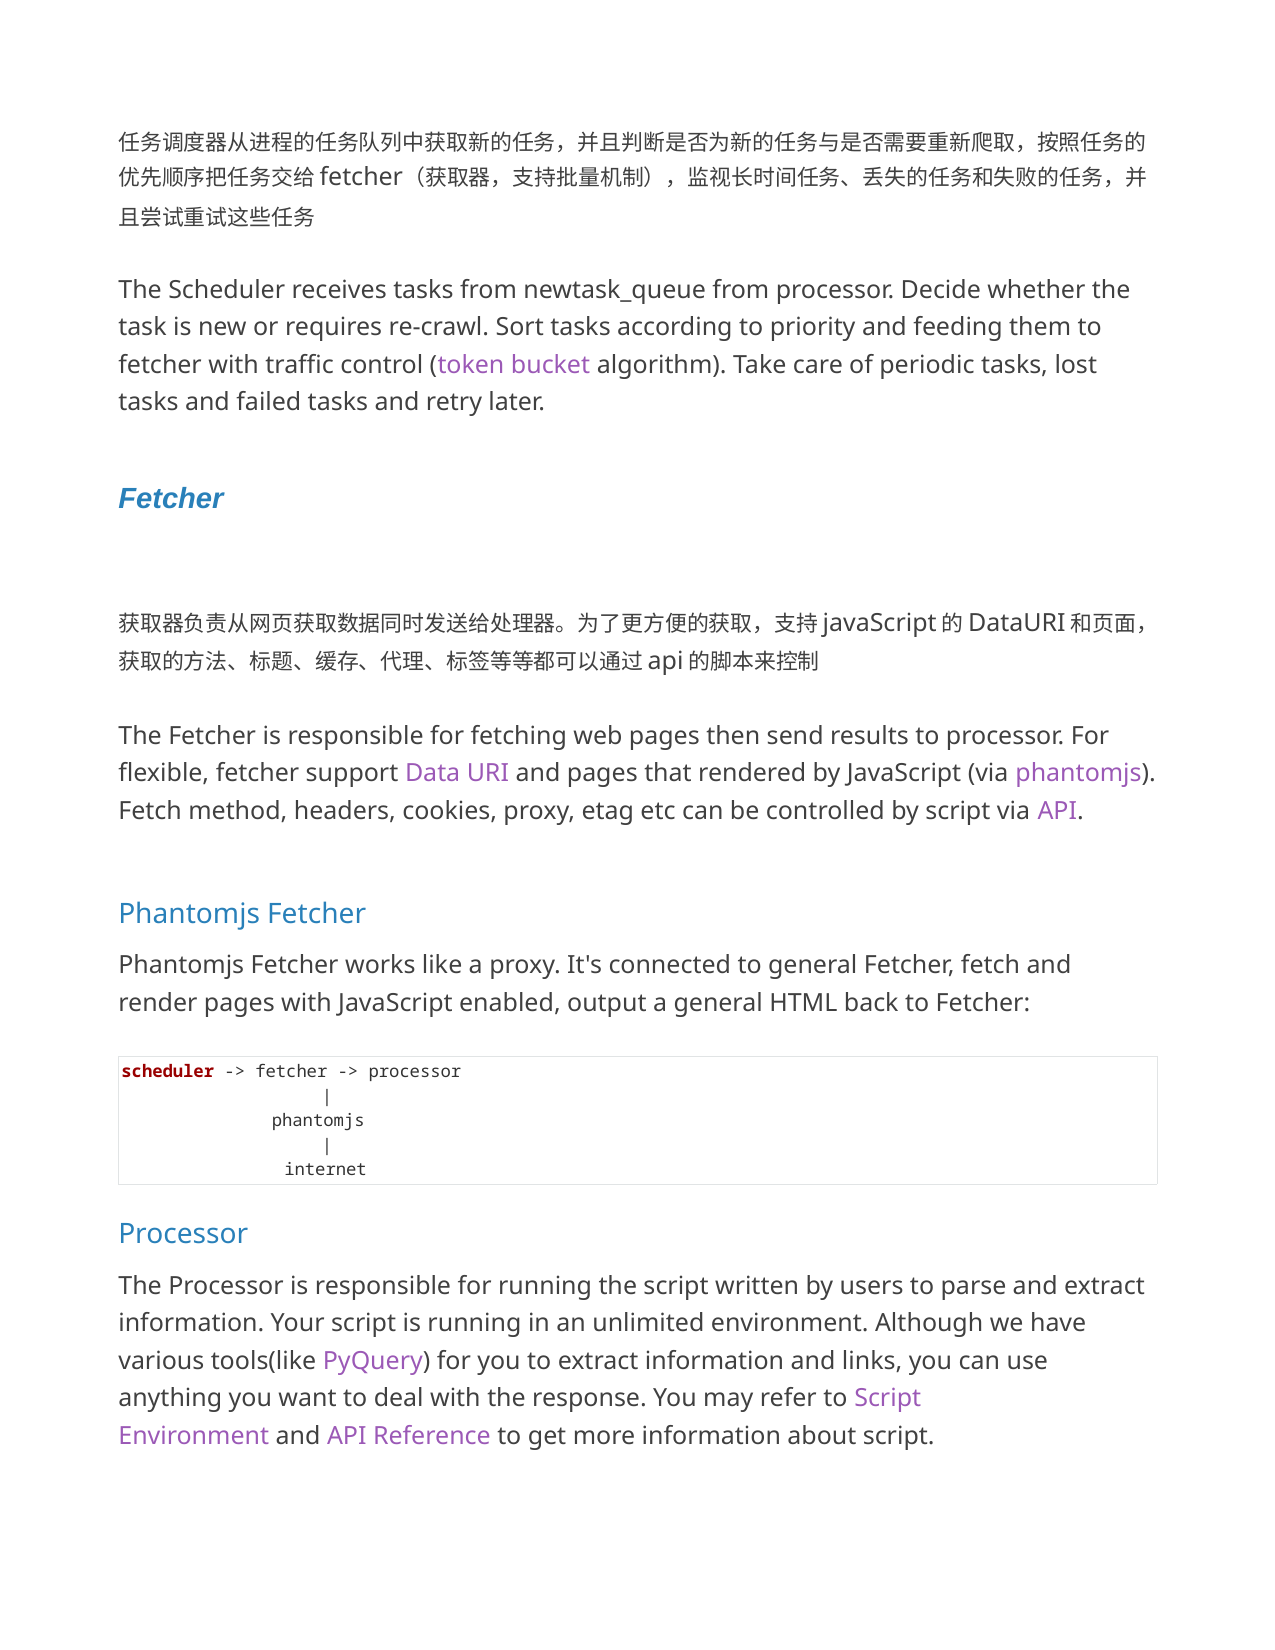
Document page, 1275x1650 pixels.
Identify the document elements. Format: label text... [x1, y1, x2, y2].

text 任务调度器从进程的任务队列中获取新的任务，并且判断是否为新的任务与是否需要重新爬取，按照任务的优先顺序把任务交给fetcher（获取器，支持批量机制），监视长时间任务、丢失的任务和失败的任务，并且尝试重试这些任务 [118, 118, 1157, 231]
text internet [119, 1153, 1157, 1184]
text The Processor is responsible for running the script written by users to parse and extract information. Your script is running in an unlimited environment. Although we have various tools(like PyQuery) for you to extract information and links, you can use anything you want to deal with the response. You may refer to Script Environment and API Reference to get more information about script. [118, 1264, 1157, 1451]
subtitle Processor [118, 1213, 1157, 1251]
text phantomjs [119, 1104, 1157, 1129]
text The Scheduler receives tasks from newtask_queue from processor. Decide whether the task is new or requires re-crawl. Sort tasks according to priority and feeding them to fetcher with traffic control (token bucket algorithm). Take care of periodic tasks, lost tasks and failed tasks and retry later. [118, 268, 1157, 418]
text Phantomjs Fetcher works like a proxy. It's connected to general Fetcher, fetch and render pages with JavaScript enabled, output a general HTML back to Fetcher: [118, 944, 1157, 1019]
subtitle Fetcher [118, 481, 1157, 514]
text | [119, 1129, 1157, 1153]
text Phantomjs Fetcher [118, 864, 1157, 931]
text The Fetcher is responsible for fetching web pages then send results to processor. For flexible, fetcher support Data URI and pages that rendered by JavaScript (via phantomjs). Fetch method, headers, cookies, proxy, etag etc can be controlled by script via API. [118, 714, 1157, 827]
text | [119, 1080, 1157, 1104]
text 获取器负责从网页获取数据同时发送给处理器。为了更方便的获取，支持javaScript的DataURI和页面，获取的方法、标题、缓存、代理、标签等等都可以通过api的脚本来控制 [118, 602, 1157, 677]
text scheduler -> fetcher -> processor [119, 1057, 1157, 1080]
